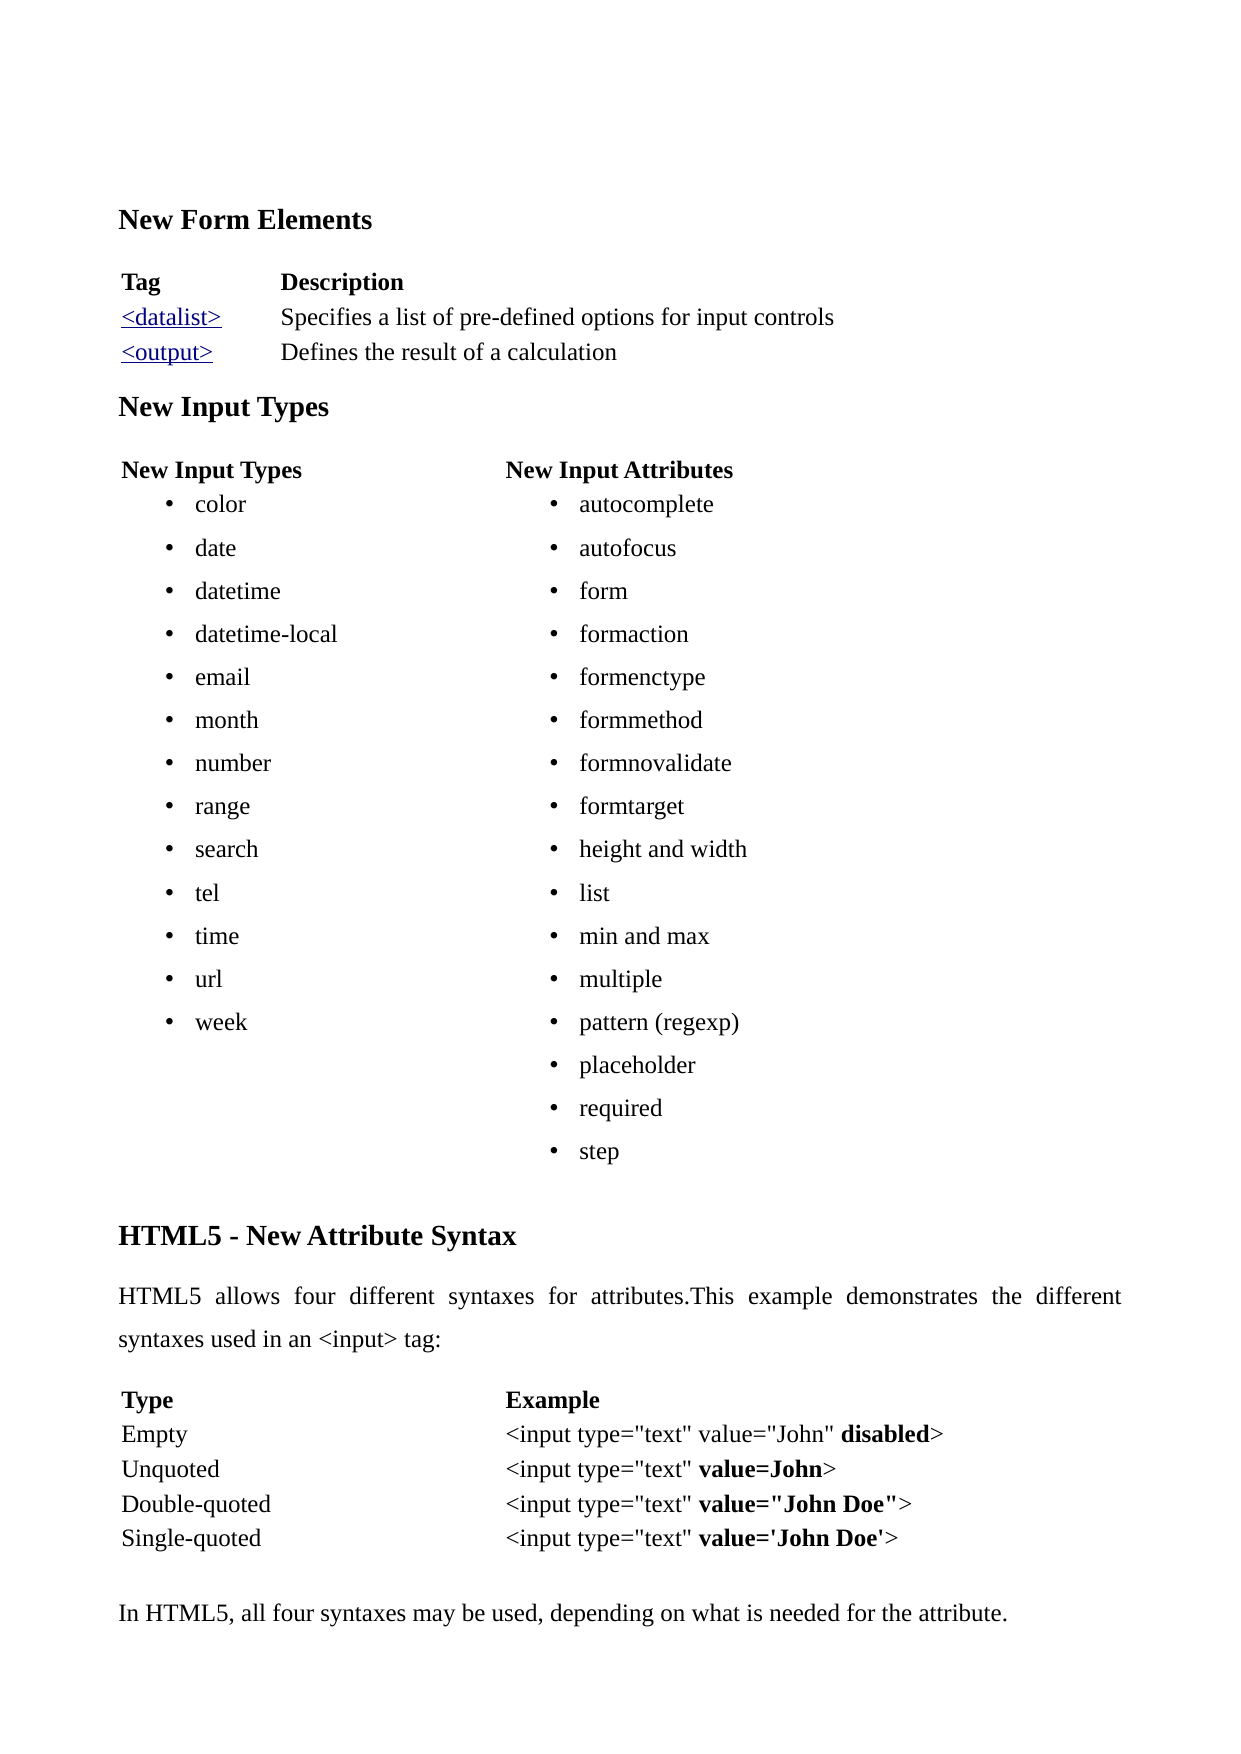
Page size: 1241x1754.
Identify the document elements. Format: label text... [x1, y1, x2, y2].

table_cell <input type="text" value='John Doe'> [503, 1520, 1063, 1555]
table_cell color date datetime datetime-local email month number range search tel time url week [118, 487, 502, 1197]
text In HTML5, all four syntaxes may be used, depending on what is needed for the attribute. [118, 1598, 1122, 1627]
table_cell <output> [118, 334, 277, 368]
table_header Example [503, 1382, 1063, 1417]
table_cell <input type="text" value="John Doe"> [503, 1486, 1063, 1520]
subtitle New Form Elements [118, 202, 1122, 235]
table_cell Double-quoted [118, 1486, 502, 1520]
table_header New Input Attributes [503, 452, 1063, 487]
table_cell Single-quoted [118, 1520, 502, 1555]
table_cell <input type="text" value="John" disabled> [503, 1417, 1063, 1451]
table_cell <datalist> [118, 299, 277, 334]
table_cell autocomplete autofocus form formaction formenctype formmethod formnovalidate formtarget height and width list min and max multiple pattern (regexp) placeholder required step [503, 487, 1063, 1197]
table_cell Defines the result of a calculation [278, 334, 1063, 368]
table_header Tag [118, 265, 277, 299]
subtitle HTML5 - New Attribute Syntax [118, 1218, 1122, 1252]
table_cell Specifies a list of pre-defined options for input controls [278, 299, 1063, 334]
table_cell Unquoted [118, 1451, 502, 1486]
table_header Description [278, 265, 1063, 299]
table_header New Input Types [118, 452, 502, 487]
table_header Type [118, 1382, 502, 1417]
table_cell <input type="text" value=John> [503, 1451, 1063, 1486]
table_cell Empty [118, 1417, 502, 1451]
text HTML5 allows four different syntaxes for attributes.This example demonstrates the different syntaxes used in an <input> tag: [118, 1281, 1122, 1353]
subtitle New Input Types [118, 389, 1122, 423]
